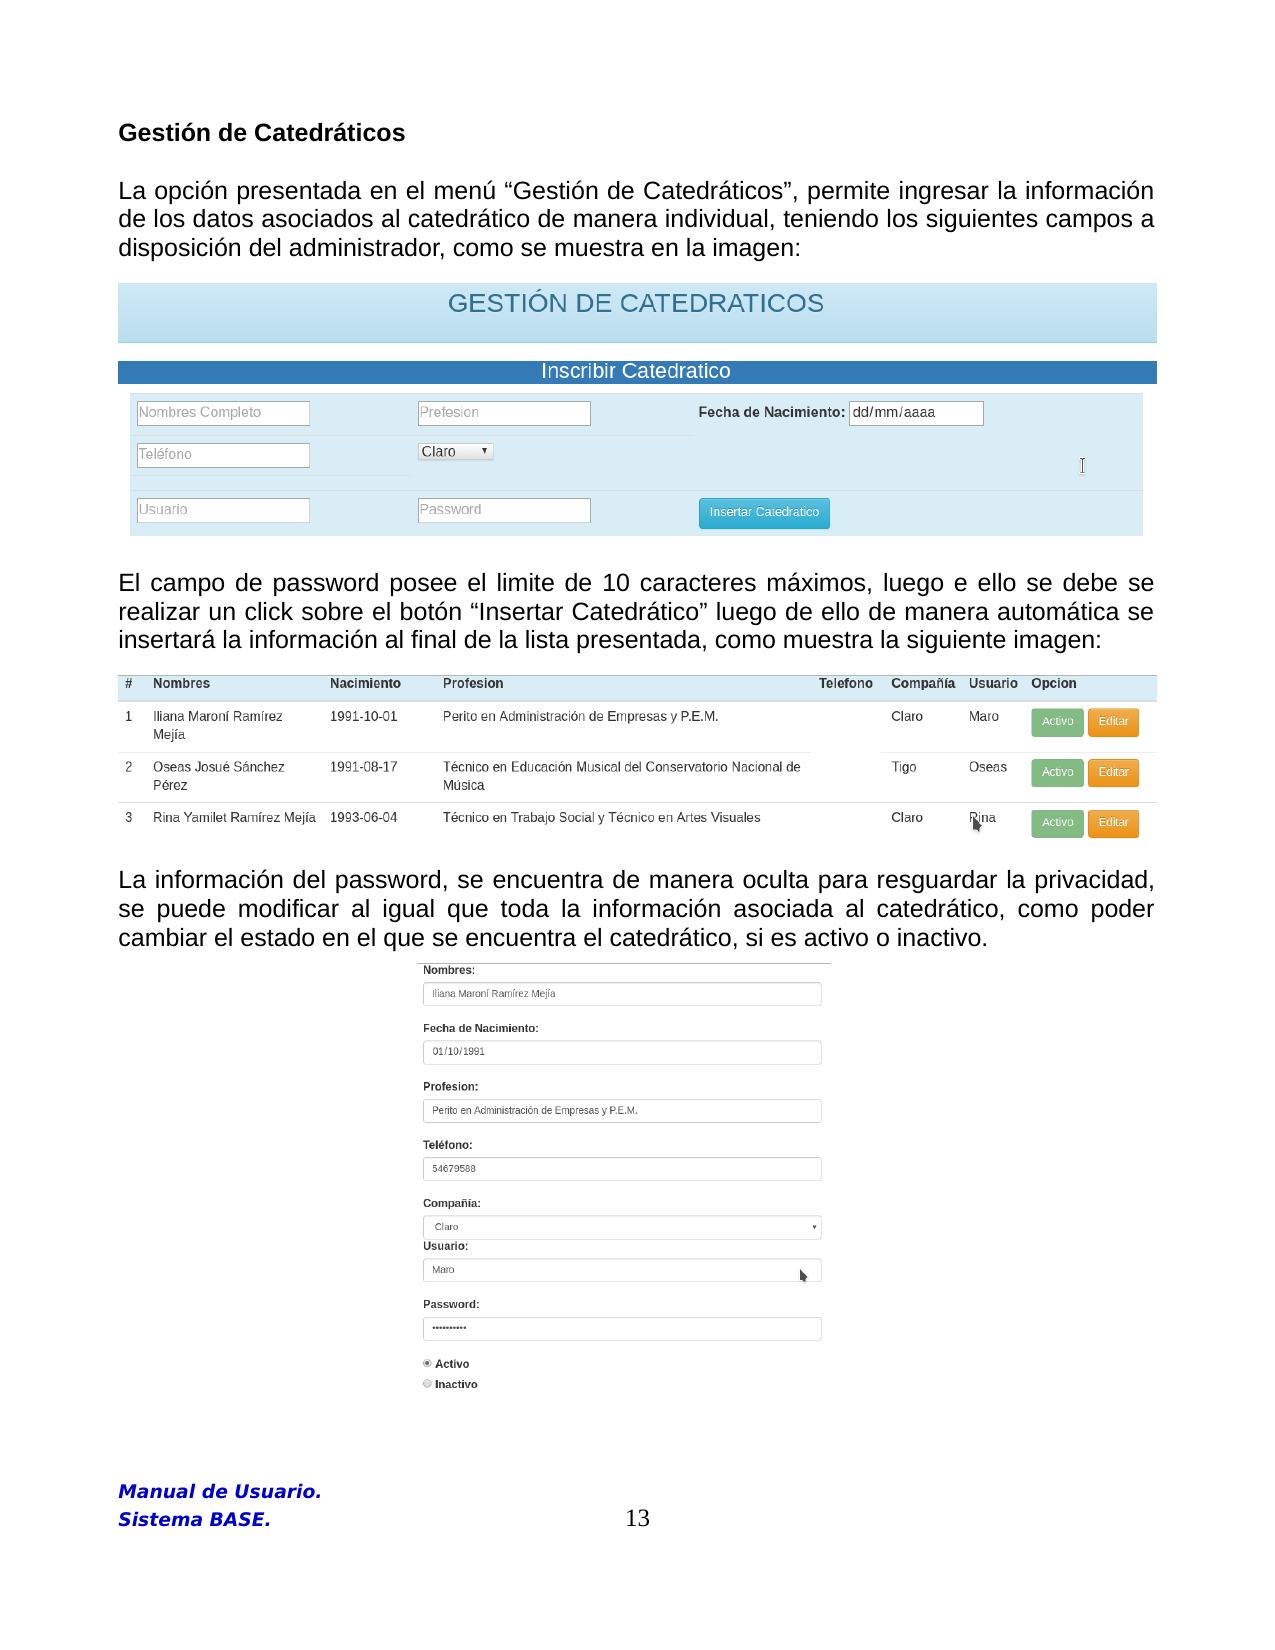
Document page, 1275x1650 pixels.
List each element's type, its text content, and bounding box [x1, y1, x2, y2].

picture [417, 963, 831, 1395]
text Gestión de Catedráticos [118, 118, 1157, 147]
text El campo de password posee el limite de 10 caracteres máximos, luego e ello se debe se realizar un click sobre el botón “Insertar Catedrático” luego de ello de manera automática se insertará la información al final de la lista presentada, como muestra la siguiente imagen: [118, 568, 1157, 654]
picture [118, 283, 1157, 547]
text La opción presentada en el menú “Gestión de Catedráticos”, permite ingresar la información de los datos asociados al catedrático de manera individual, teniendo los siguientes campos a disposición del administrador, como se muestra en la imagen: [118, 176, 1157, 262]
text La información del password, se encuentra de manera oculta para resguardar la privacidad, se puede modificar al igual que toda la información asociada al catedrático, como poder cambiar el estado en el que se encuentra el catedrático, si es activo o inactivo. [118, 865, 1157, 951]
picture [118, 675, 1157, 844]
